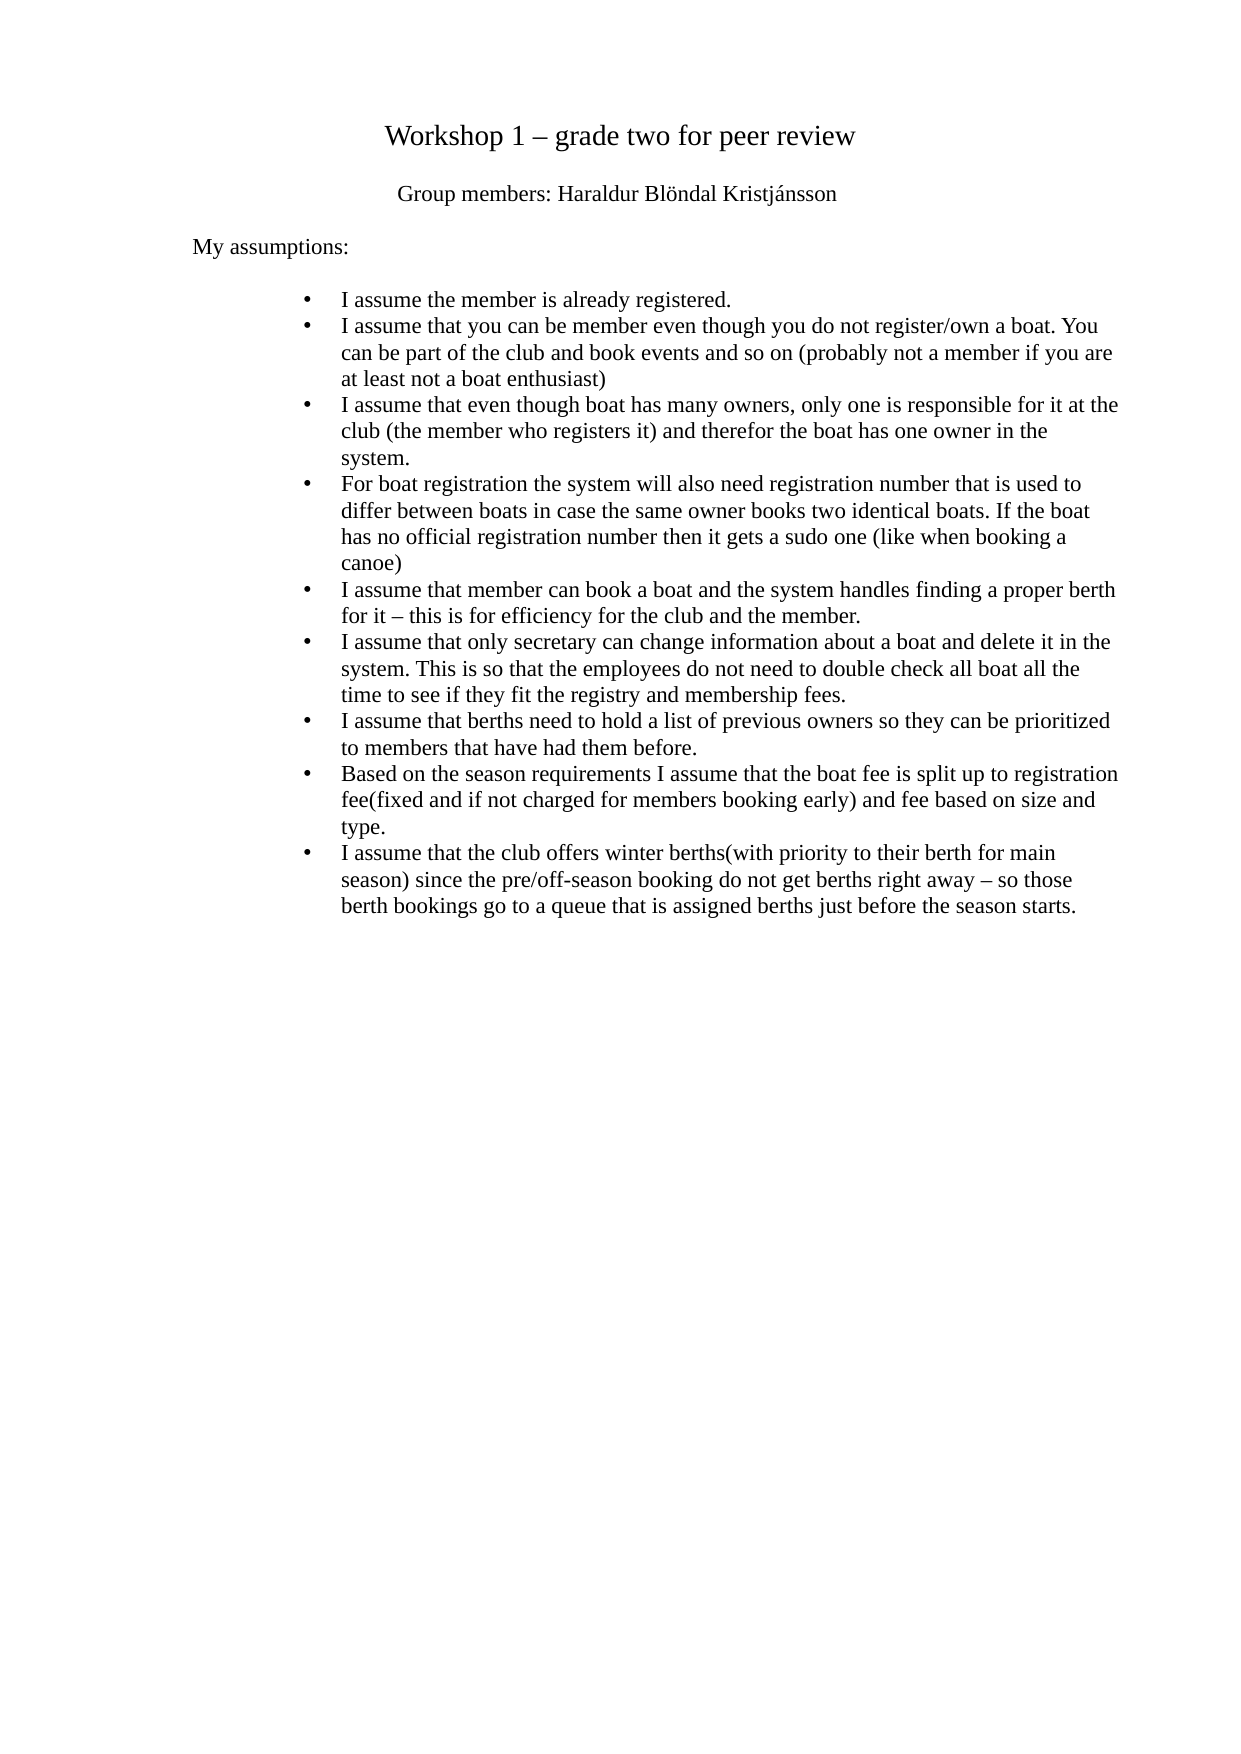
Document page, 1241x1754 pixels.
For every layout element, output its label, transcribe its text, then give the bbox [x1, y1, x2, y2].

list I assume that even though boat has many owners, only one is responsible for it at the club (the member who registers it) and therefor the boat has one owner in the system. [303, 391, 1122, 470]
text Workshop 1 – grade two for peer review [118, 118, 1122, 152]
list I assume that only secretary can change information about a boat and delete it in the system. This is so that the employees do not need to double check all boat all the time to see if they fit the registry and membership fees. [303, 628, 1122, 707]
list I assume that the club offers winter berths(with priority to their berth for main season) since the pre/off-season booking do not get berths right away – so those berth bookings go to a queue that is assigned berths just before the season starts. [303, 839, 1122, 918]
list I assume that member can book a boat and the system handles finding a proper berth for it – this is for efficiency for the club and the member. [303, 576, 1122, 628]
list I assume the member is already registered. [303, 286, 1122, 312]
list I assume that you can be member even though you do not register/own a boat. You can be part of the club and book events and so on (probably not a member if you are at least not a boat enthusiast) [303, 312, 1122, 391]
list I assume that berths need to hold a list of previous owners so they can be prioritized to members that have had them before. [303, 707, 1122, 760]
list For boat registration the system will also need registration number that is used to differ between boats in case the same owner books two identical boats. If the boat has no official registration number then it gets a sudo one (like when booking a canoe) [303, 470, 1122, 576]
text My assumptions: [118, 233, 1122, 259]
text Group members: Haraldur Blöndal Kristjánsson [118, 180, 1122, 207]
list Based on the season requirements I assume that the boat fee is split up to registration fee(fixed and if not charged for members booking early) and fee based on size and type. [303, 760, 1122, 839]
